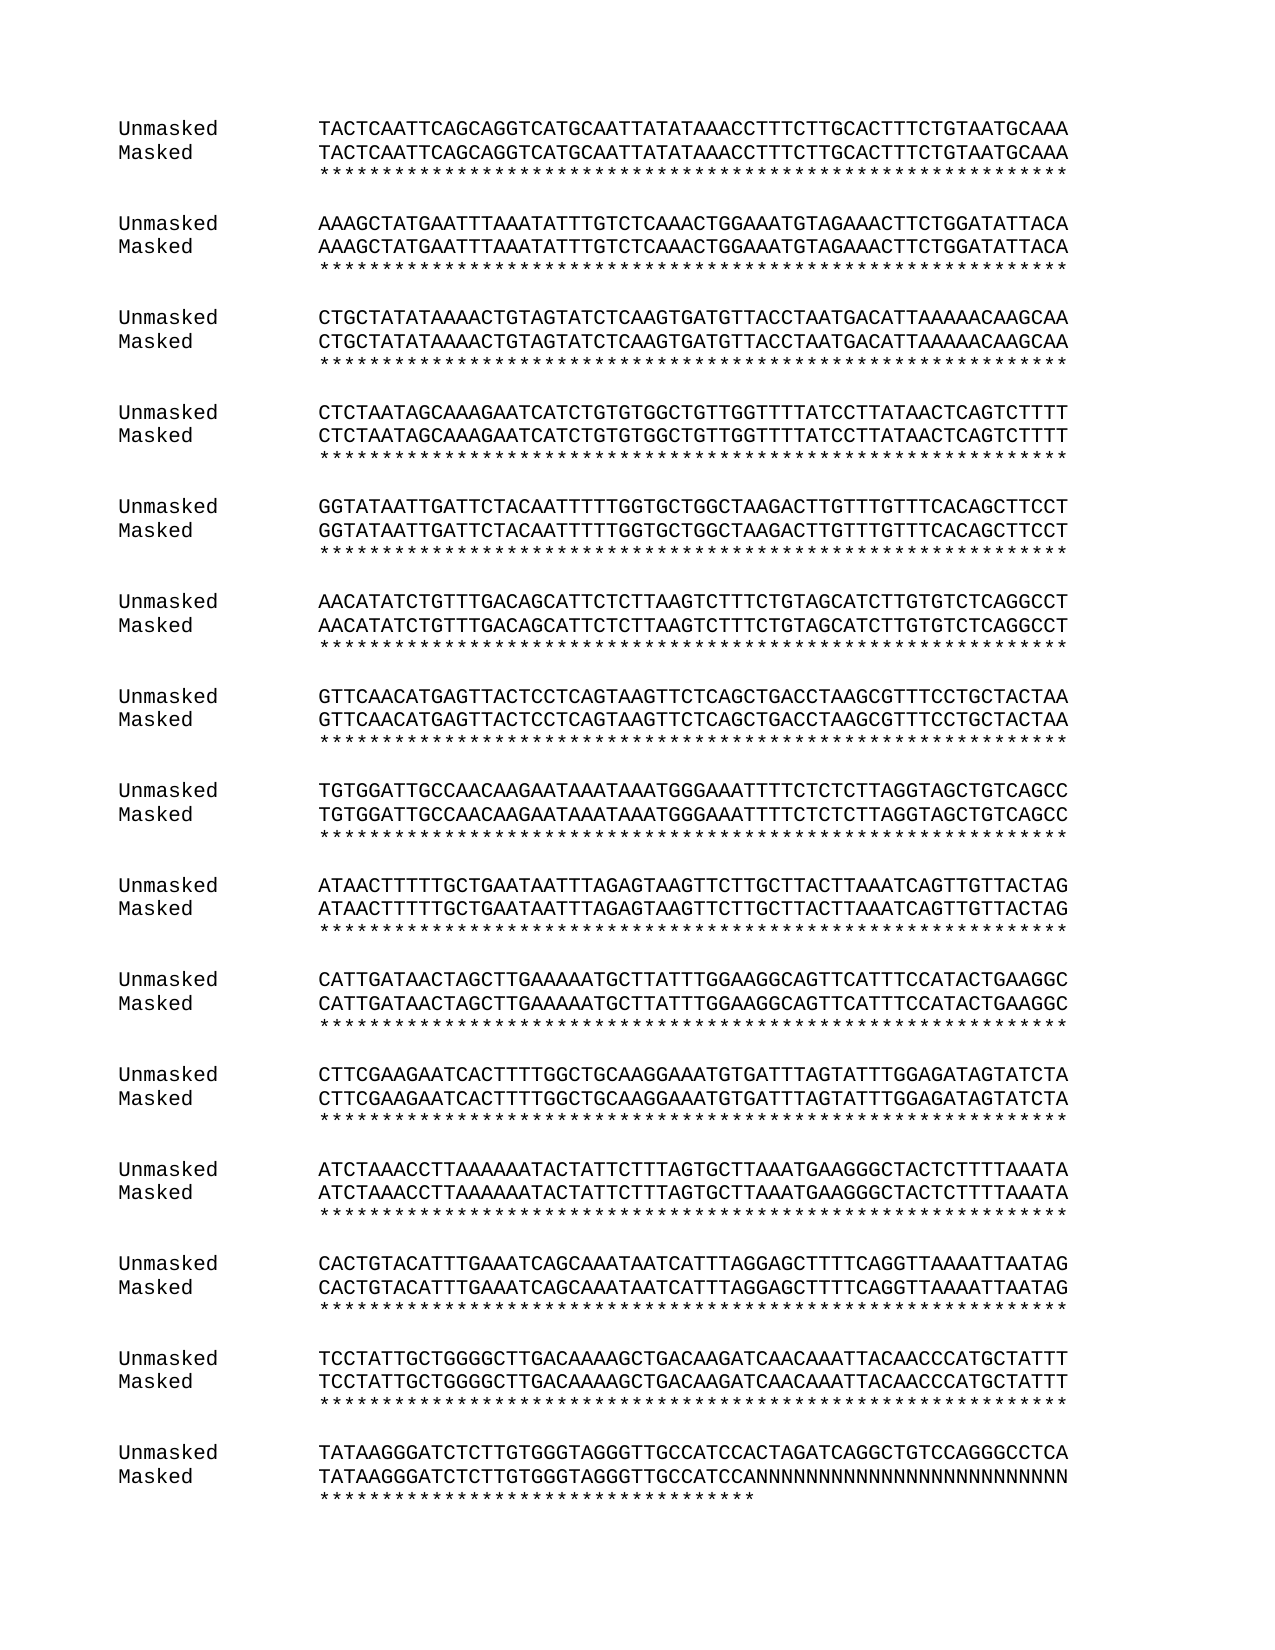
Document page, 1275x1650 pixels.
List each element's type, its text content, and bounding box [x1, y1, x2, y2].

text *********************************** [118, 1489, 1157, 1513]
text ************************************************************ [118, 1300, 1157, 1324]
text Unmasked TACTCAATTCAGCAGGTCATGCAATTATATAAACCTTTCTTGCACTTTCTGTAATGCAAA [118, 118, 1157, 142]
text Masked TGTGGATTGCCAACAAGAATAAATAAATGGGAAATTTTCTCTCTTAGGTAGCTGTCAGCC [118, 804, 1157, 827]
text Unmasked CTCTAATAGCAAAGAATCATCTGTGTGGCTGTTGGTTTTATCCTTATAACTCAGTCTTTT [118, 402, 1157, 426]
text Unmasked CTTCGAAGAATCACTTTTGGCTGCAAGGAAATGTGATTTAGTATTTGGAGATAGTATCTA [118, 1064, 1157, 1088]
text ************************************************************ [118, 1017, 1157, 1040]
text Masked CTGCTATATAAAACTGTAGTATCTCAAGTGATGTTACCTAATGACATTAAAAACAAGCAA [118, 331, 1157, 354]
text Unmasked CATTGATAACTAGCTTGAAAAATGCTTATTTGGAAGGCAGTTCATTTCCATACTGAAGGC [118, 969, 1157, 993]
text ************************************************************ [118, 260, 1157, 284]
text Masked CTCTAATAGCAAAGAATCATCTGTGTGGCTGTTGGTTTTATCCTTATAACTCAGTCTTTT [118, 426, 1157, 449]
text ************************************************************ [118, 1395, 1157, 1419]
text Masked CACTGTACATTTGAAATCAGCAAATAATCATTTAGGAGCTTTTCAGGTTAAAATTAATAG [118, 1277, 1157, 1300]
text ************************************************************ [118, 544, 1157, 567]
text Unmasked ATAACTTTTTGCTGAATAATTTAGAGTAAGTTCTTGCTTACTTAAATCAGTTGTTACTAG [118, 875, 1157, 898]
text Masked AACATATCTGTTTGACAGCATTCTCTTAAGTCTTTCTGTAGCATCTTGTGTCTCAGGCCT [118, 615, 1157, 638]
text Unmasked TGTGGATTGCCAACAAGAATAAATAAATGGGAAATTTTCTCTCTTAGGTAGCTGTCAGCC [118, 780, 1157, 804]
text Unmasked GGTATAATTGATTCTACAATTTTTGGTGCTGGCTAAGACTTGTTTGTTTCACAGCTTCCT [118, 496, 1157, 520]
text ************************************************************ [118, 827, 1157, 851]
text Masked TATAAGGGATCTCTTGTGGGTAGGGTTGCCATCCANNNNNNNNNNNNNNNNNNNNNNNNN [118, 1466, 1157, 1489]
text Masked TCCTATTGCTGGGGCTTGACAAAAGCTGACAAGATCAACAAATTACAACCCATGCTATTT [118, 1371, 1157, 1395]
text Unmasked CTGCTATATAAAACTGTAGTATCTCAAGTGATGTTACCTAATGACATTAAAAACAAGCAA [118, 307, 1157, 331]
text Masked CATTGATAACTAGCTTGAAAAATGCTTATTTGGAAGGCAGTTCATTTCCATACTGAAGGC [118, 993, 1157, 1017]
text Unmasked TCCTATTGCTGGGGCTTGACAAAAGCTGACAAGATCAACAAATTACAACCCATGCTATTT [118, 1348, 1157, 1371]
text Unmasked AAAGCTATGAATTTAAATATTTGTCTCAAACTGGAAATGTAGAAACTTCTGGATATTACA [118, 213, 1157, 236]
text Masked GGTATAATTGATTCTACAATTTTTGGTGCTGGCTAAGACTTGTTTGTTTCACAGCTTCCT [118, 520, 1157, 544]
text ************************************************************ [118, 354, 1157, 378]
text Masked CTTCGAAGAATCACTTTTGGCTGCAAGGAAATGTGATTTAGTATTTGGAGATAGTATCTA [118, 1088, 1157, 1111]
text ************************************************************ [118, 1111, 1157, 1135]
text Masked AAAGCTATGAATTTAAATATTTGTCTCAAACTGGAAATGTAGAAACTTCTGGATATTACA [118, 236, 1157, 260]
text Unmasked ATCTAAACCTTAAAAAATACTATTCTTTAGTGCTTAAATGAAGGGCTACTCTTTTAAATA [118, 1158, 1157, 1182]
text ************************************************************ [118, 638, 1157, 662]
text ************************************************************ [118, 449, 1157, 473]
text Masked ATCTAAACCTTAAAAAATACTATTCTTTAGTGCTTAAATGAAGGGCTACTCTTTTAAATA [118, 1182, 1157, 1206]
text Masked GTTCAACATGAGTTACTCCTCAGTAAGTTCTCAGCTGACCTAAGCGTTTCCTGCTACTAA [118, 709, 1157, 733]
text ************************************************************ [118, 165, 1157, 189]
text ************************************************************ [118, 733, 1157, 757]
text ************************************************************ [118, 1206, 1157, 1229]
text Unmasked TATAAGGGATCTCTTGTGGGTAGGGTTGCCATCCACTAGATCAGGCTGTCCAGGGCCTCA [118, 1442, 1157, 1466]
text Masked TACTCAATTCAGCAGGTCATGCAATTATATAAACCTTTCTTGCACTTTCTGTAATGCAAA [118, 142, 1157, 165]
text ************************************************************ [118, 922, 1157, 946]
text Masked ATAACTTTTTGCTGAATAATTTAGAGTAAGTTCTTGCTTACTTAAATCAGTTGTTACTAG [118, 898, 1157, 922]
text Unmasked GTTCAACATGAGTTACTCCTCAGTAAGTTCTCAGCTGACCTAAGCGTTTCCTGCTACTAA [118, 686, 1157, 709]
text Unmasked CACTGTACATTTGAAATCAGCAAATAATCATTTAGGAGCTTTTCAGGTTAAAATTAATAG [118, 1253, 1157, 1277]
text Unmasked AACATATCTGTTTGACAGCATTCTCTTAAGTCTTTCTGTAGCATCTTGTGTCTCAGGCCT [118, 591, 1157, 615]
